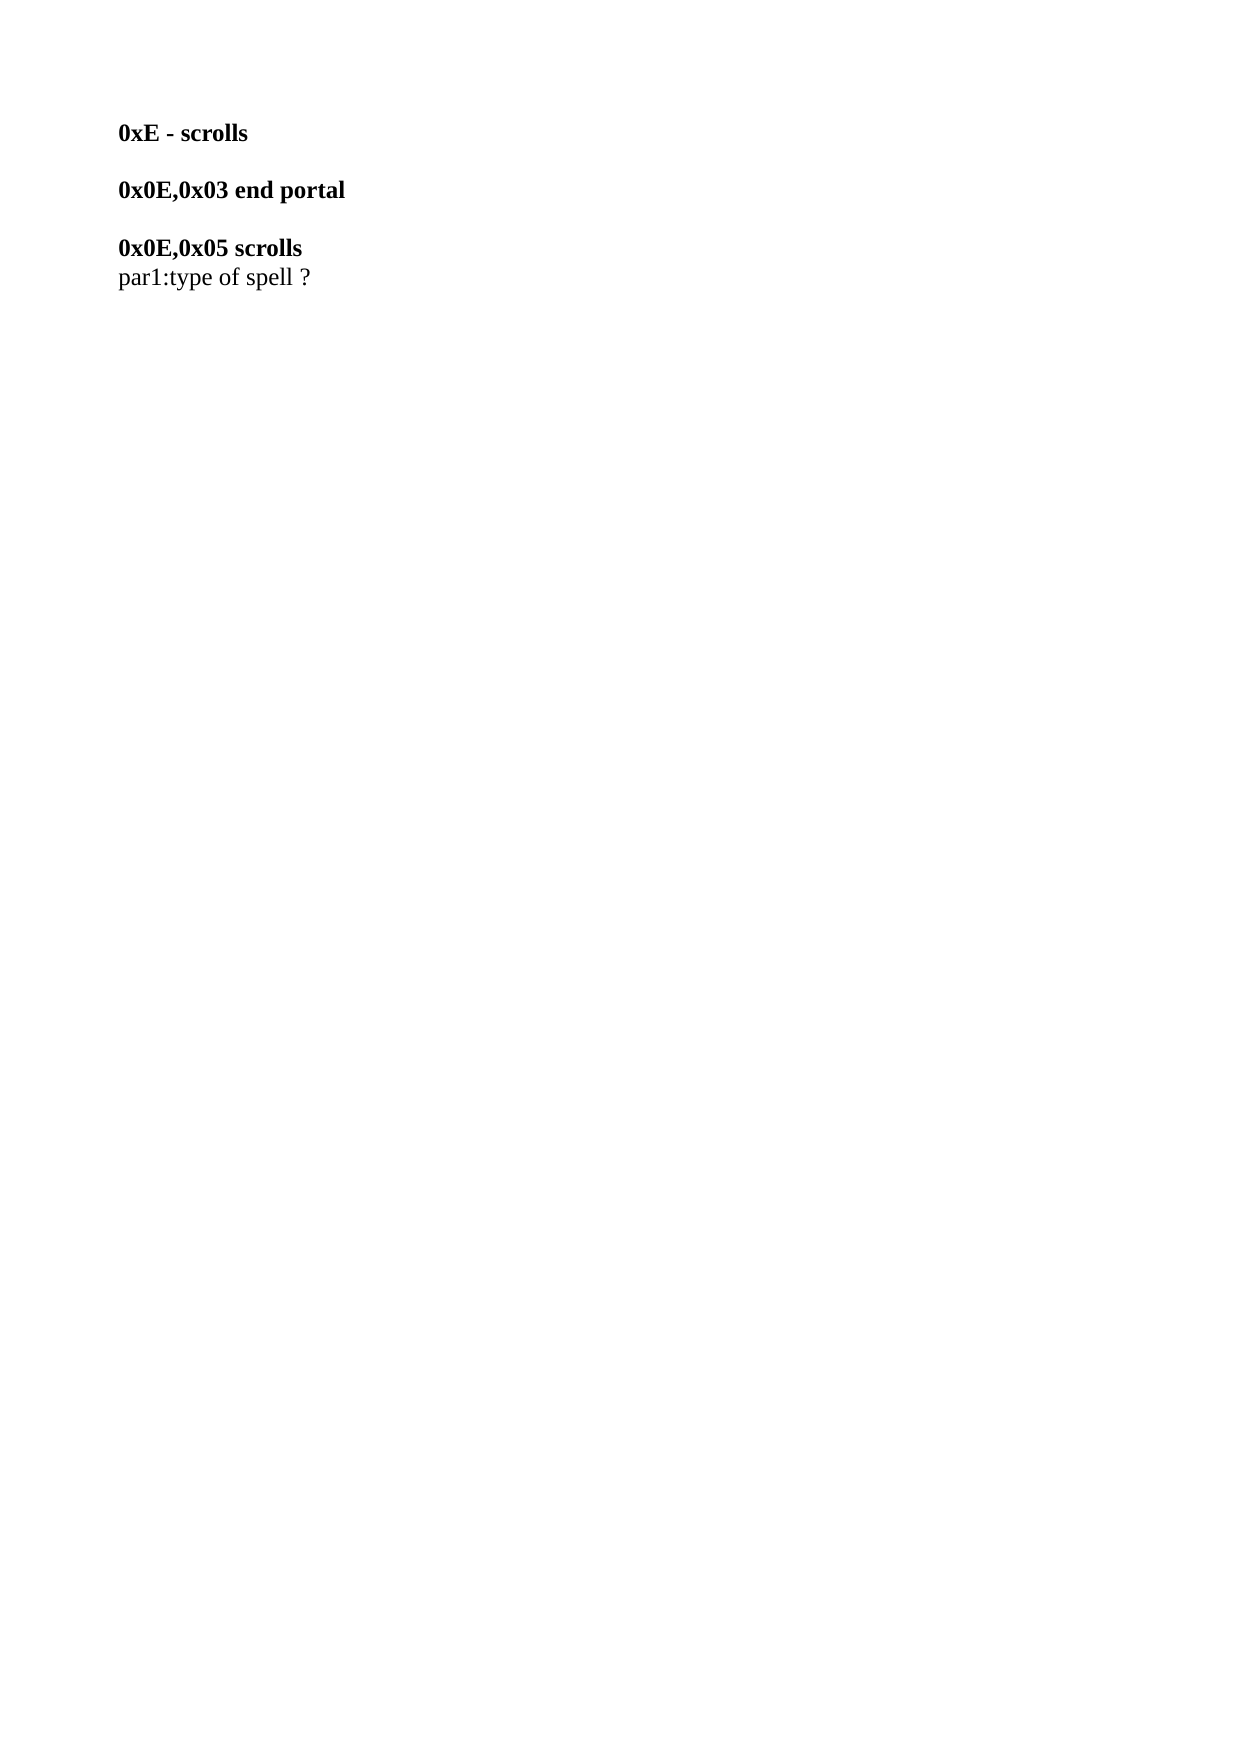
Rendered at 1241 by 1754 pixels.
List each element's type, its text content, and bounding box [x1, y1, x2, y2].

text par1:type of spell ? [118, 262, 1122, 291]
text 0x0E,0x03 end portal [118, 176, 1122, 204]
text 0x0E,0x05 scrolls [118, 233, 1122, 262]
text 0xE - scrolls [118, 118, 1122, 147]
